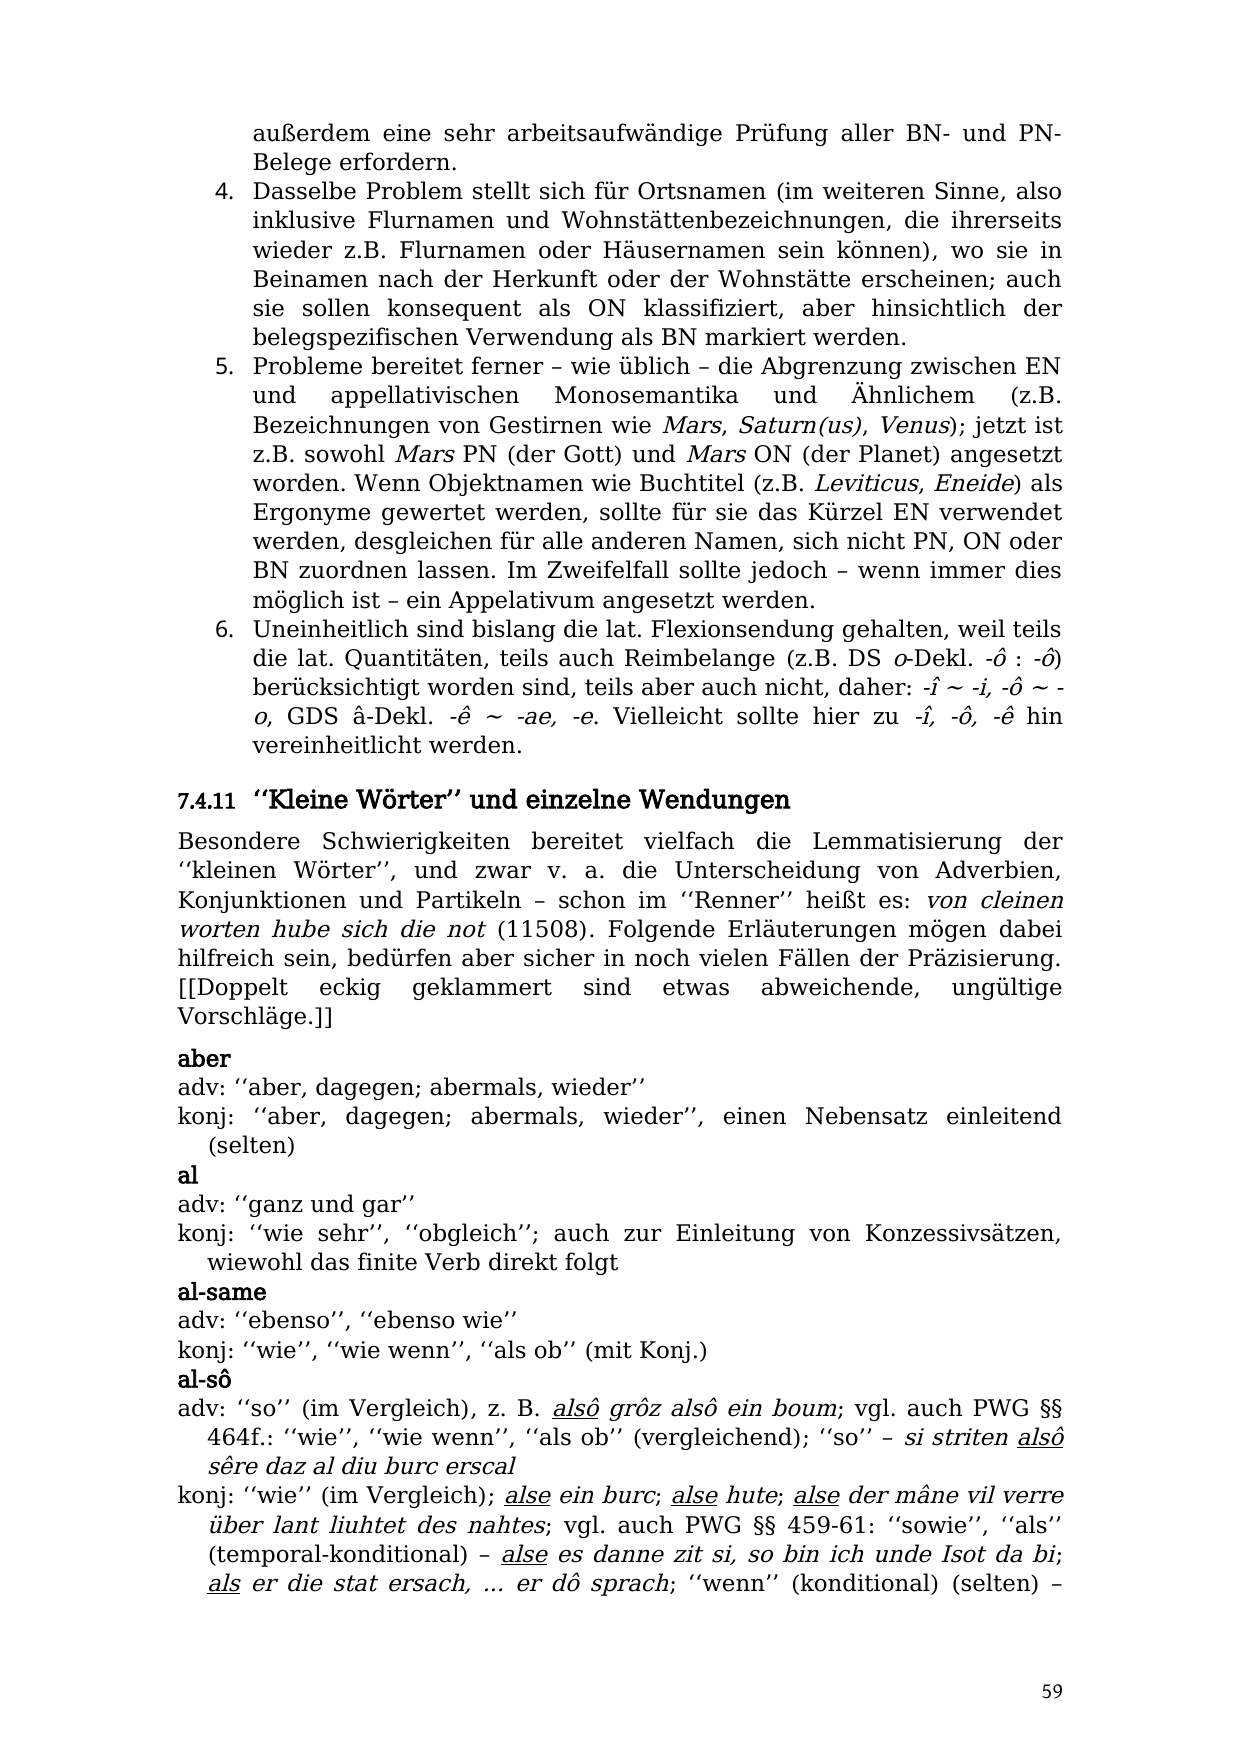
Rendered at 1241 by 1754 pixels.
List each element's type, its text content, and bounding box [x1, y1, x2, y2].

text adv: ‘‘aber, dagegen; abermals, wieder’’ [177, 1072, 1063, 1101]
text konj: ‘‘aber, dagegen; abermals, wieder’’, einen Nebensatz einleitend (selten) [177, 1101, 1063, 1160]
text konj: ‘‘wie sehr’’, ‘‘obgleich’’; auch zur Einleitung von Konzessivsätzen, wiewohl das finite Verb direkt folgt [177, 1218, 1063, 1276]
text adv: ‘‘ganz und gar’’ [177, 1189, 1063, 1218]
list Dasselbe Problem stellt sich für Ortsnamen (im weiteren Sinne, also inklusive Flurnamen und Wohnstättenbezeichnungen, die ihrerseits wieder z.B. Flurnamen oder Häusernamen sein können), wo sie in Beinamen nach der Herkunft oder der Wohnstätte erscheinen; auch sie sollen konsequent als ON klassifiziert, aber hinsichtlich der belegspezifischen Verwendung als BN markiert werden. [215, 176, 1063, 351]
text adv: ‘‘ebenso’’, ‘‘ebenso wie’’ [177, 1306, 1063, 1335]
text aber [177, 1043, 1063, 1072]
text konj: ‘‘wie’’ (im Vergleich); alse ein burc; alse hute; alse der mâne vil verre über lant liuhtet des nahtes; vgl. auch PWG §§ 459-61: ‘‘sowie’’, ‘‘als’’ (temporal-konditional) – alse es danne zit si, so bin ich unde Isot da bi; als er die stat ersach, ... er dô sprach; ‘‘wenn’’ (konditional) (selten) – [177, 1481, 1063, 1597]
text al-same [177, 1276, 1063, 1306]
list Probleme bereitet ferner – wie üblich – die Abgrenzung zwischen EN und appellativischen Monosemantika und Ähnlichem (z.B. Bezeichnungen von Gestirnen wie Mars, Saturn(us), Venus); jetzt ist z.B. sowohl Mars PN (der Gott) und Mars ON (der Planet) angesetzt worden. Wenn Objektnamen wie Buchtitel (z.B. Leviticus, Eneide) als Ergonyme gewertet werden, sollte für sie das Kürzel EN verwendet werden, desgleichen für alle anderen Namen, sich nicht PN, ON oder BN zuordnen lassen. Im Zweifelfall sollte jedoch – wenn immer dies möglich ist – ein Appelativum angesetzt werden. [215, 351, 1063, 614]
text al-sô [177, 1364, 1063, 1393]
text Besondere Schwierigkeiten bereitet vielfach die Lemmatisierung der ‘‘kleinen Wörter’’, und zwar v. a. die Unterscheidung von Adverbien, Konjunktionen und Partikeln – schon im ‘‘Renner’’ heißt es: von cleinen worten hube sich die not (11508). Folgende Erläuterungen mögen dabei hilfreich sein, bedürfen aber sicher in noch vielen Fällen der Präzisierung. [[Doppelt eckig geklammert sind etwas abweichende, ungültige Vorschläge.]] [177, 826, 1063, 1031]
text konj: ‘‘wie’’, ‘‘wie wenn’’, ‘‘als ob’’ (mit Konj.) [177, 1335, 1063, 1364]
text adv: ‘‘so’’ (im Vergleich), z. B. alsô grôz alsô ein boum; vgl. auch PWG §§ 464f.: ‘‘wie’’, ‘‘wie wenn’’, ‘‘als ob’’ (vergleichend); ‘‘so’’ – si striten alsô sêre daz al diu burc erscal [177, 1393, 1063, 1481]
subtitle ‘‘Kleine Wörter’’ und einzelne Wendungen [177, 785, 1063, 814]
list Uneinheitlich sind bislang die lat. Flexionsendung gehalten, weil teils die lat. Quantitäten, teils auch Reimbelange (z.B. DS o-Dekl. -ô : -ô) berücksichtigt worden sind, teils aber auch nicht, daher: -î ~ -i, -ô ~ -o, GDS â-Dekl. -ê ~ -ae, -e. Vielleicht sollte hier zu -î, -ô, -ê hin vereinheitlicht werden. [215, 614, 1063, 760]
list außerdem eine sehr arbeitsaufwändige Prüfung aller BN- und PN-Belege erfordern. [215, 118, 1063, 176]
text al [177, 1160, 1063, 1189]
